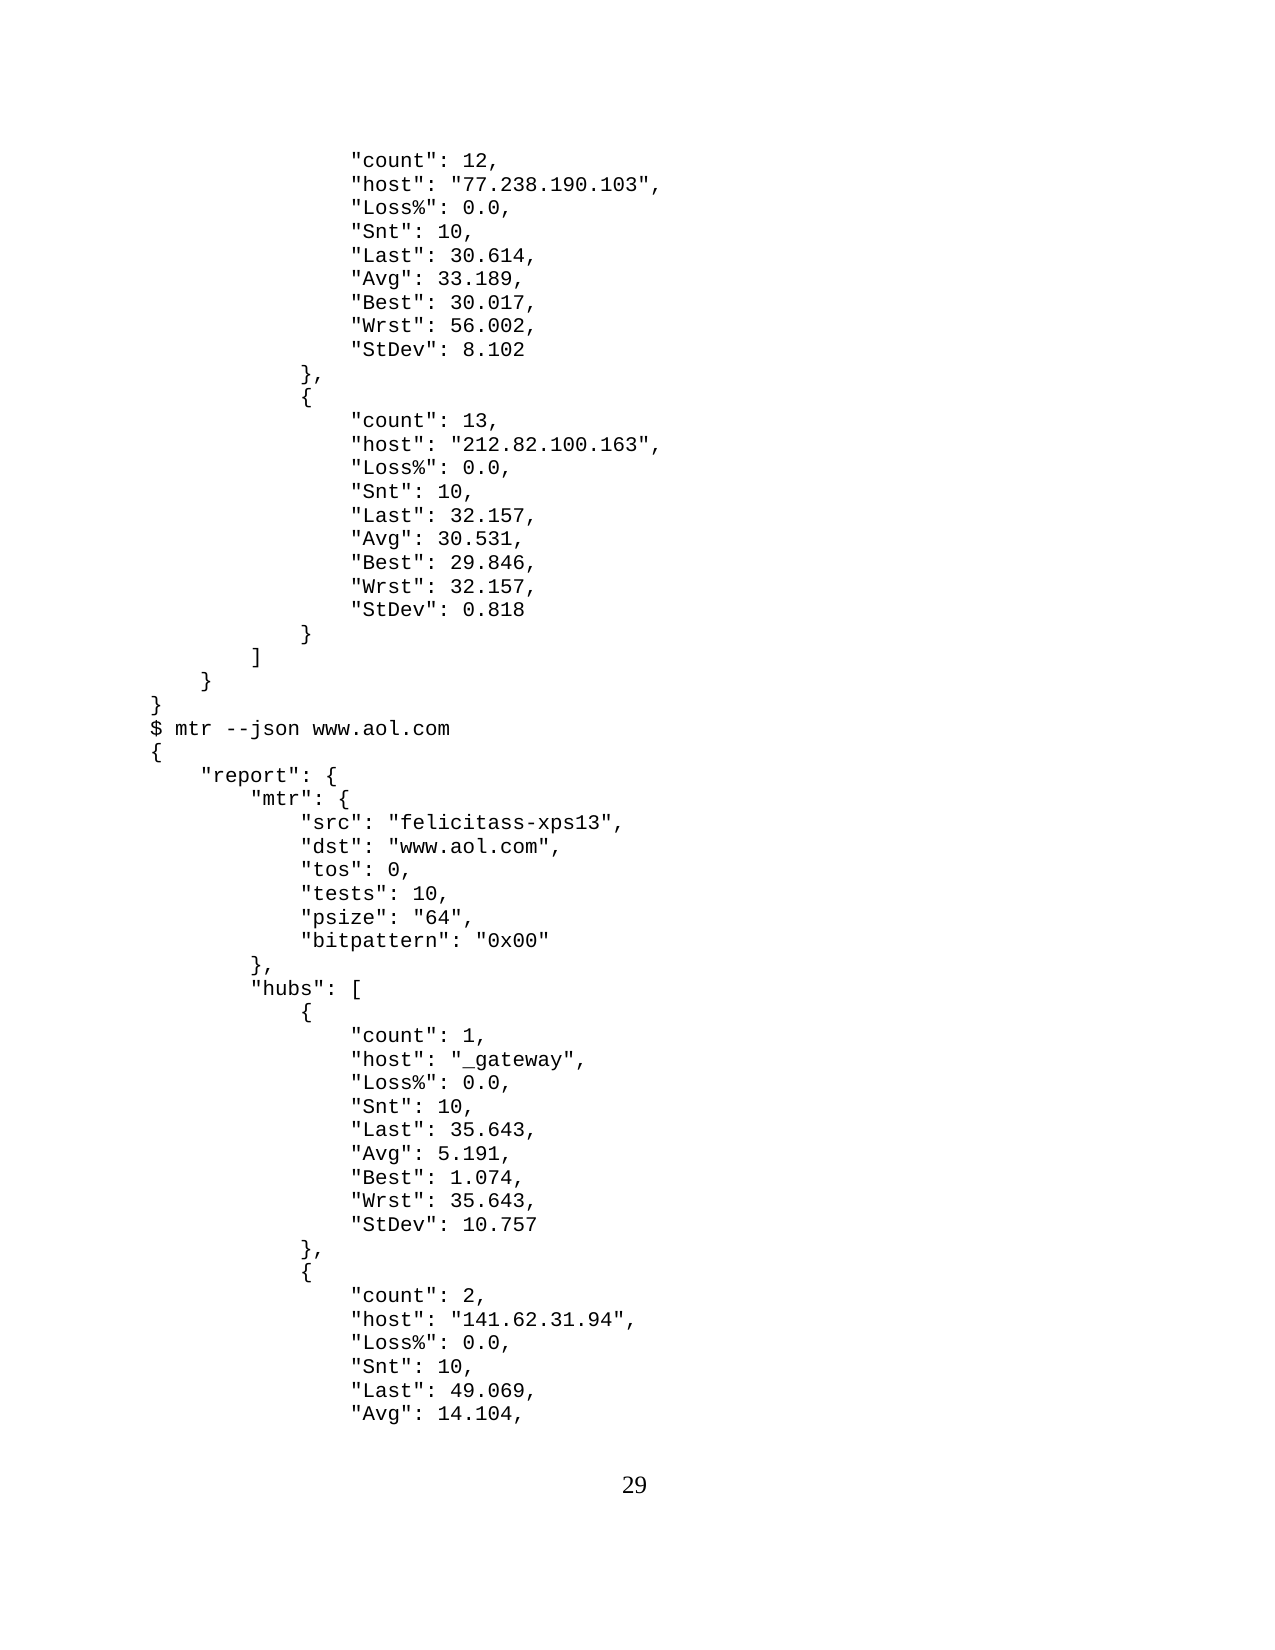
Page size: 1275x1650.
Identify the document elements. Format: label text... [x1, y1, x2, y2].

text "mtr": { [150, 788, 1125, 812]
text "Snt": 10, [150, 1356, 1125, 1379]
text "Snt": 10, [150, 1096, 1125, 1119]
text "Loss%": 0.0, [150, 1332, 1125, 1356]
text } [150, 694, 1125, 717]
text "host": "212.82.100.163", [150, 434, 1125, 457]
text "host": "141.62.31.94", [150, 1309, 1125, 1332]
text "Avg": 30.531, [150, 528, 1125, 552]
text "bitpattern": "0x00" [150, 930, 1125, 954]
text "Wrst": 35.643, [150, 1190, 1125, 1214]
text }, [150, 954, 1125, 978]
text "Last": 30.614, [150, 244, 1125, 268]
text "Avg": 33.189, [150, 268, 1125, 292]
text "Best": 30.017, [150, 292, 1125, 316]
text "host": "77.238.190.103", [150, 174, 1125, 197]
text "Last": 32.157, [150, 505, 1125, 528]
text "Avg": 14.104, [150, 1403, 1125, 1427]
text "tests": 10, [150, 883, 1125, 907]
text { [150, 386, 1125, 410]
text "StDev": 10.757 [150, 1214, 1125, 1238]
text "count": 1, [150, 1025, 1125, 1048]
text "report": { [150, 765, 1125, 788]
text ] [150, 647, 1125, 670]
text { [150, 741, 1125, 765]
text "psize": "64", [150, 907, 1125, 930]
text }, [150, 1238, 1125, 1261]
text "src": "felicitass-xps13", [150, 812, 1125, 836]
text "dst": "www.aol.com", [150, 836, 1125, 859]
text "count": 13, [150, 410, 1125, 434]
text "count": 12, [150, 150, 1125, 174]
text } [150, 623, 1125, 647]
text "Best": 1.074, [150, 1167, 1125, 1190]
text "count": 2, [150, 1285, 1125, 1309]
text { [150, 1001, 1125, 1025]
text "Last": 35.643, [150, 1119, 1125, 1143]
text "Loss%": 0.0, [150, 1072, 1125, 1096]
text "tos": 0, [150, 859, 1125, 883]
text "hubs": [ [150, 978, 1125, 1001]
text }, [150, 363, 1125, 386]
text "Wrst": 56.002, [150, 316, 1125, 339]
text "Wrst": 32.157, [150, 576, 1125, 599]
text "Loss%": 0.0, [150, 457, 1125, 481]
text "Snt": 10, [150, 221, 1125, 244]
text "host": "_gateway", [150, 1048, 1125, 1072]
text "Best": 29.846, [150, 552, 1125, 576]
text { [150, 1261, 1125, 1285]
text "Last": 49.069, [150, 1379, 1125, 1403]
text "Snt": 10, [150, 481, 1125, 505]
text "StDev": 8.102 [150, 339, 1125, 363]
text $ mtr --json www.aol.com [150, 717, 1125, 741]
text "Loss%": 0.0, [150, 197, 1125, 221]
text "Avg": 5.191, [150, 1143, 1125, 1167]
text "StDev": 0.818 [150, 599, 1125, 623]
text } [150, 670, 1125, 694]
